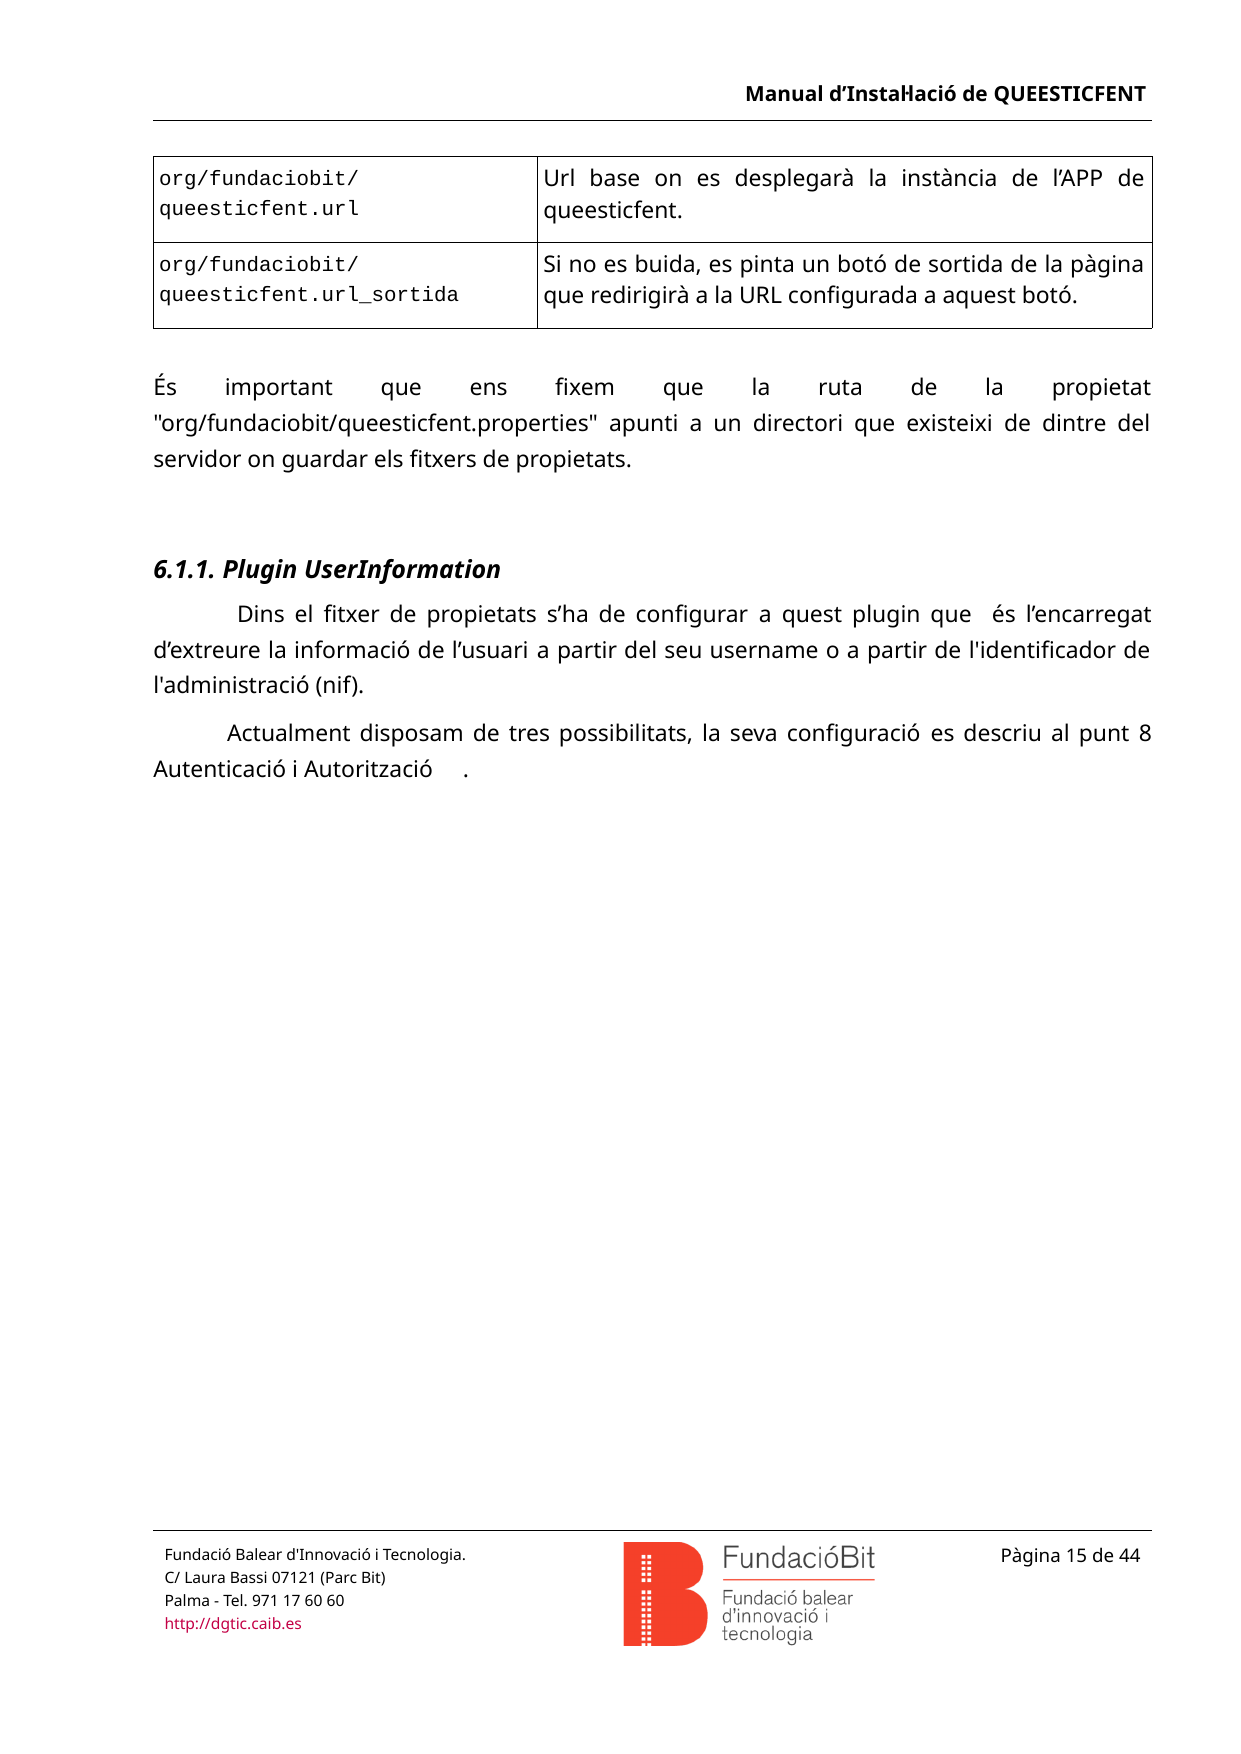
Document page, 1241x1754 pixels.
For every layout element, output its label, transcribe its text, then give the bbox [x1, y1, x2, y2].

text Dins el fitxer de propietats s’ha de configurar a quest plugin que és l’encarregat d’extreure la informació de l’usuari a partir del seu username o a partir de l'identificador de l'administració (nif). [153, 598, 1152, 701]
text Actualment disposam de tres possibilitats, la seva configuració es descriu al punt 8 Autenticació i Autorització . [153, 717, 1152, 784]
table_cell org/fundaciobit/queesticfent.url_sortida [154, 243, 537, 328]
subtitle Plugin UserInformation [153, 552, 1152, 586]
table_cell org/fundaciobit/queesticfent.url [154, 157, 537, 242]
picture [623, 1542, 875, 1646]
table_cell Si no es buida, es pinta un botó de sortida de la pàgina que redirigirà a la URL configurada a aquest botó. [538, 243, 1152, 328]
text És important que ens fixem que la ruta de la propietat "org/fundaciobit/queesticfent.properties" apunti a un directori que existeixi de dintre del servidor on guardar els fitxers de propietats. [153, 371, 1152, 474]
table_cell Url base on es desplegarà la instància de l’APP de queesticfent. [538, 157, 1152, 242]
